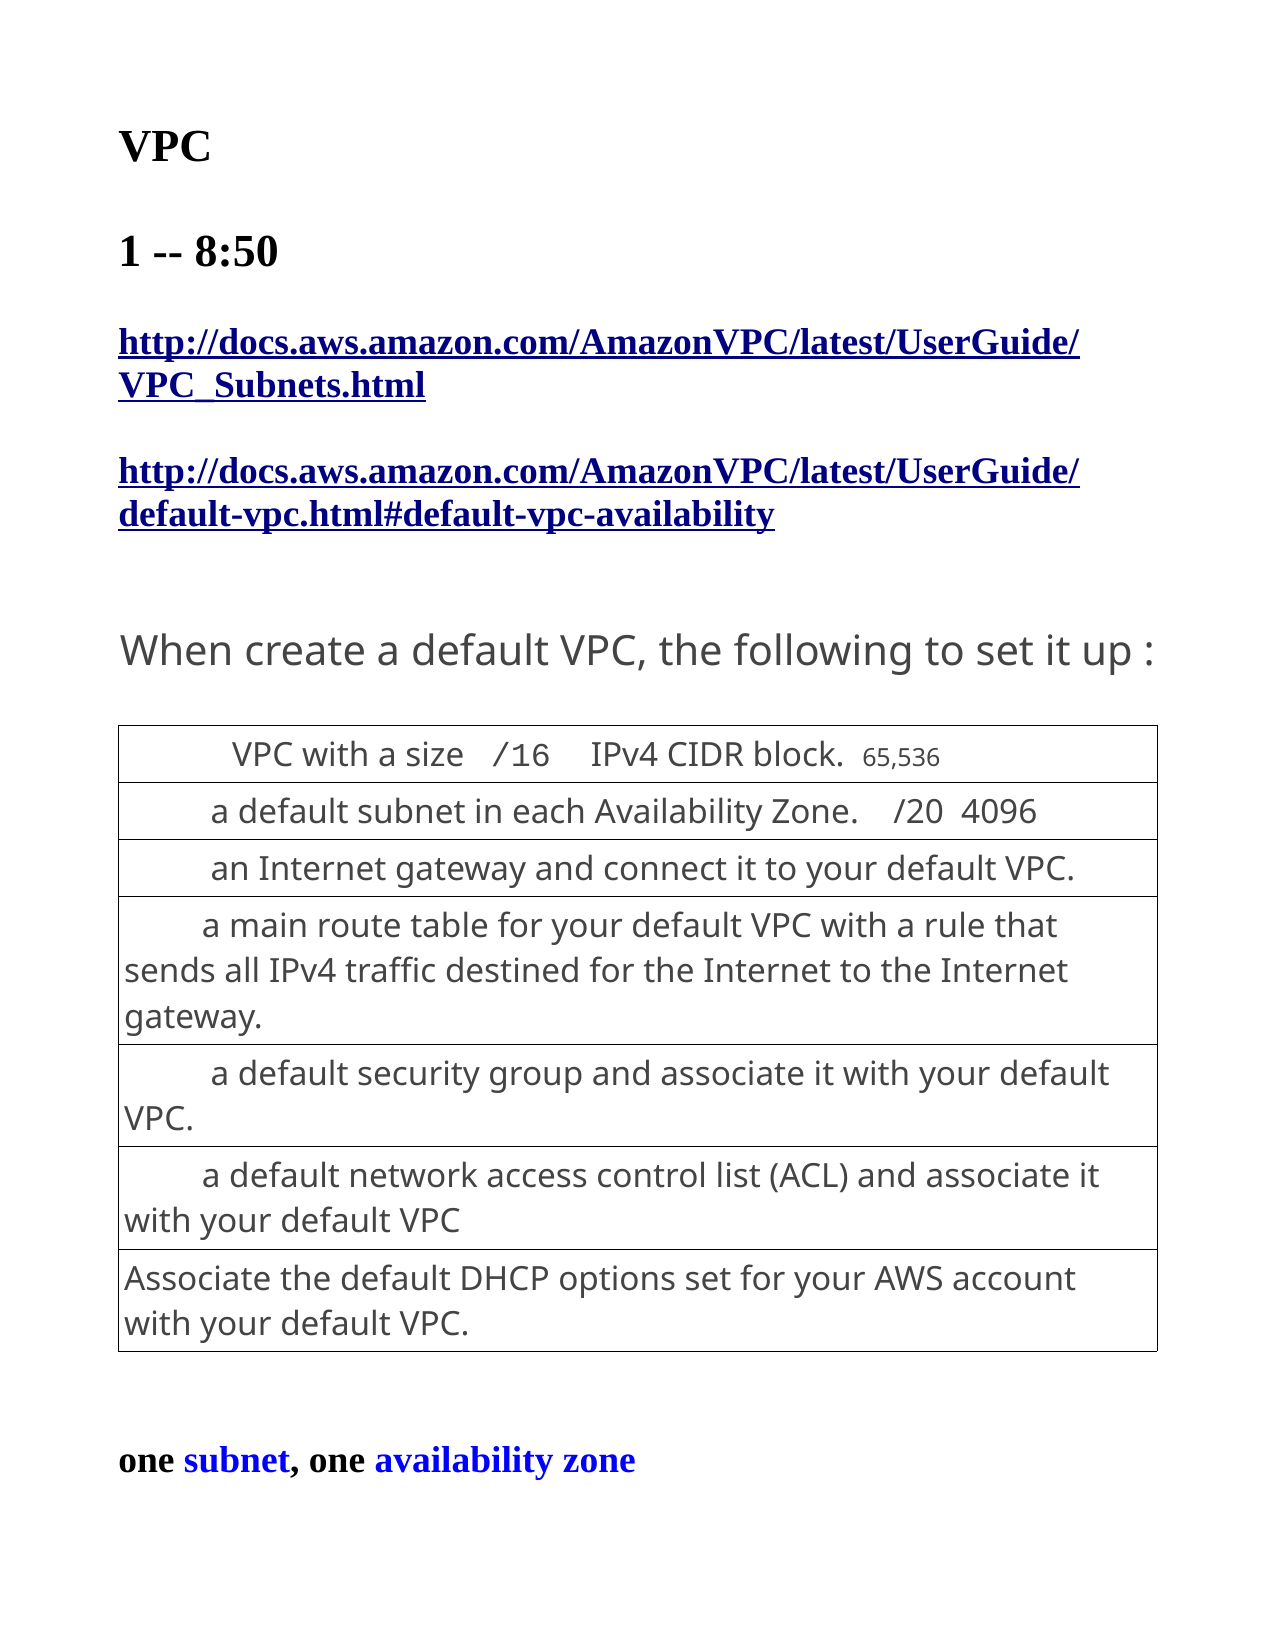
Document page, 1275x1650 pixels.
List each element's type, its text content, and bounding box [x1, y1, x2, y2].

table_cell a main route table for your default VPC with a rule that sends all IPv4 traffic destined for the Internet to the Internet gateway. [119, 897, 1157, 1044]
table_header VPC with a size /16 IPv4 CIDR block. 65,536 [119, 726, 1157, 782]
text http://docs.aws.amazon.com/AmazonVPC/latest/UserGuide/VPC_Subnets.html [118, 319, 1157, 406]
text 1 -- 8:50 [118, 223, 1157, 276]
text http://docs.aws.amazon.com/AmazonVPC/latest/UserGuide/default-vpc.html#default-vpc-availability [118, 449, 1157, 535]
text When create a default VPC, the following to set it up : [118, 621, 1157, 678]
table_cell a default subnet in each Availability Zone. /20 4096 [119, 783, 1157, 839]
table_cell an Internet gateway and connect it to your default VPC. [119, 840, 1157, 896]
table_cell Associate the default DHCP options set for your AWS account with your default VPC. [119, 1250, 1157, 1351]
text one subnet, one availability zone [118, 1437, 1157, 1480]
table_cell a default network access control list (ACL) and associate it with your default VPC [119, 1147, 1157, 1248]
table_cell a default security group and associate it with your default VPC. [119, 1045, 1157, 1146]
text VPC [118, 118, 1157, 171]
